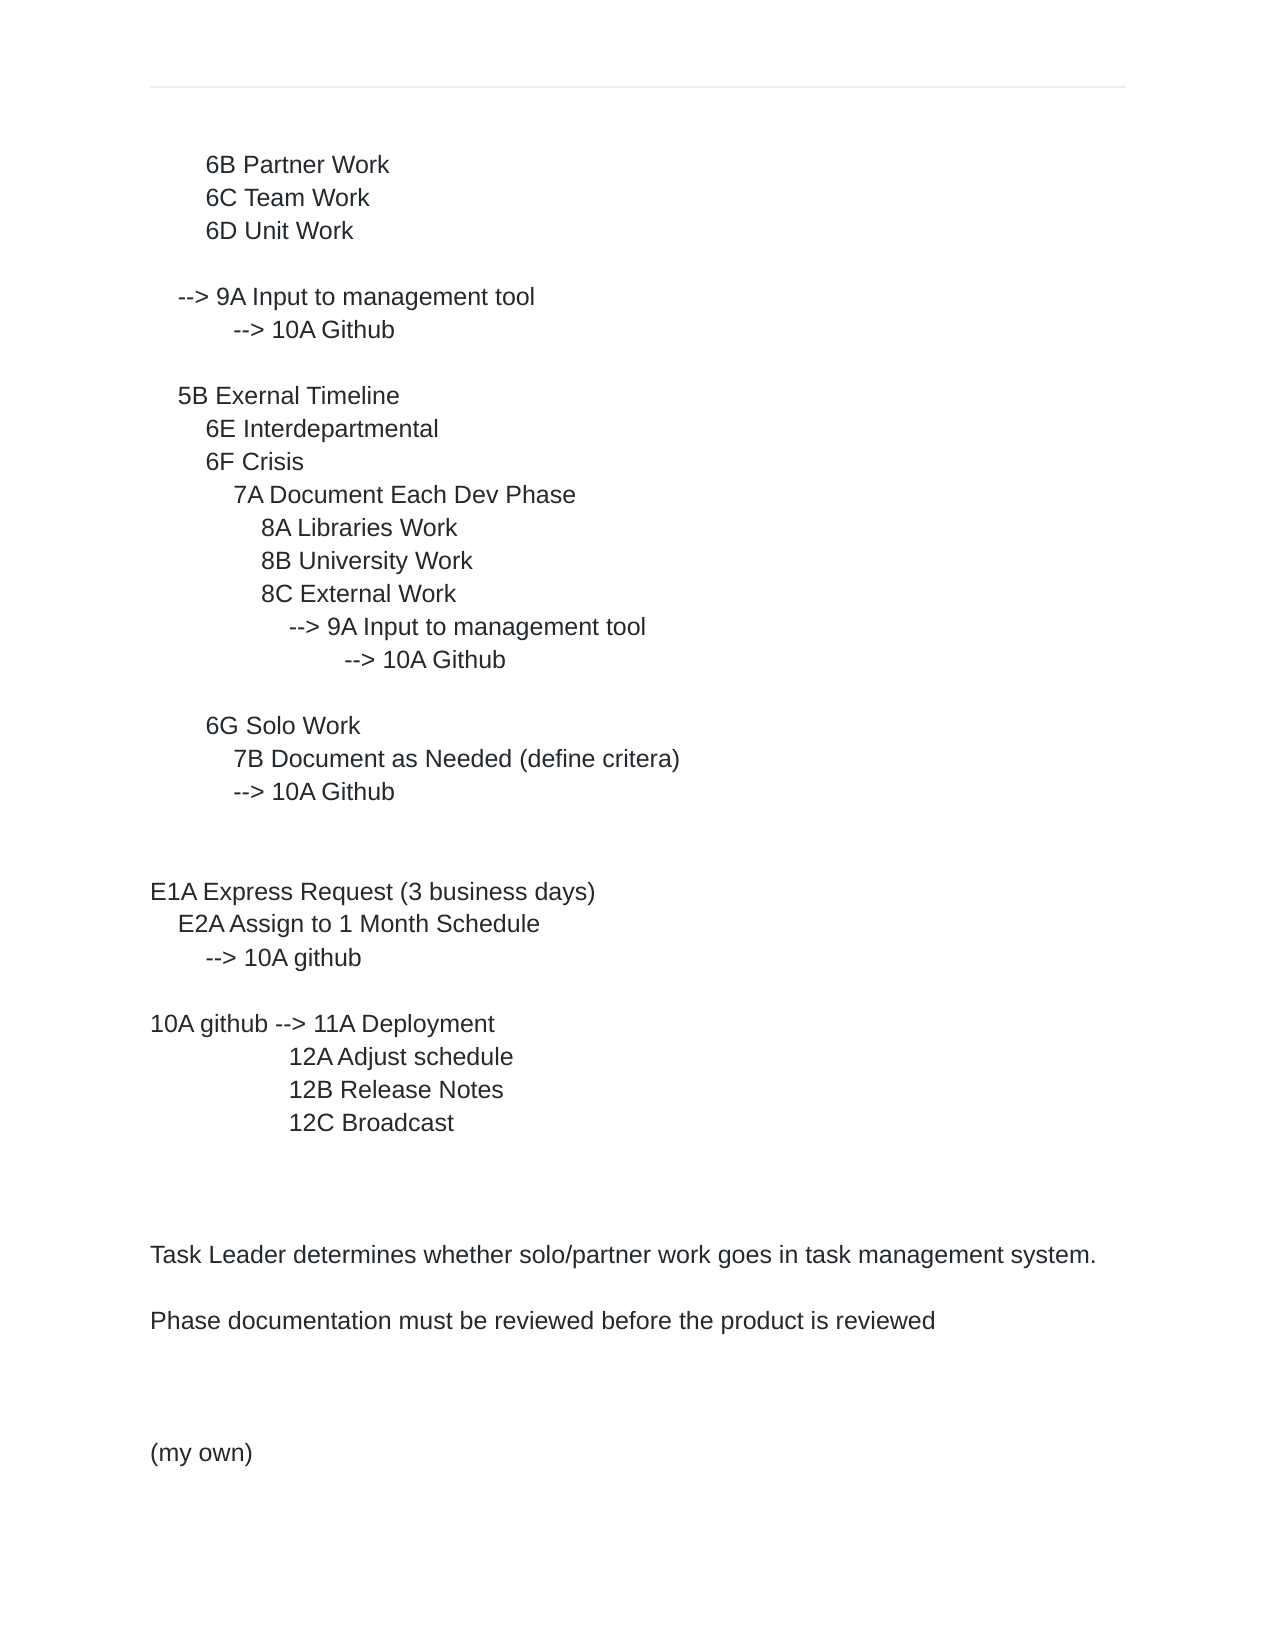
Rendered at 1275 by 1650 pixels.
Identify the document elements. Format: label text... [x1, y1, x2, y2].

text 8C External Work [150, 579, 1125, 608]
text --> 9A Input to management tool [150, 282, 1125, 311]
text 6B Partner Work [150, 150, 1125, 179]
text 6E Interdepartmental [150, 414, 1125, 443]
text 6D Unit Work [150, 216, 1125, 245]
text 6F Crisis [150, 447, 1125, 476]
text 12A Adjust schedule [150, 1042, 1125, 1070]
text 6G Solo Work [150, 711, 1125, 740]
text 8B University Work [150, 546, 1125, 575]
text 7B Document as Needed (define critera) [150, 744, 1125, 773]
text --> 10A Github [150, 645, 1125, 674]
text --> 10A github [150, 942, 1125, 971]
text 6C Team Work [150, 183, 1125, 212]
text 5B Exernal Timeline [150, 381, 1125, 410]
text 10A github --> 11A Deployment [150, 1008, 1125, 1037]
text 12B Release Notes [150, 1074, 1125, 1103]
text 8A Libraries Work [150, 513, 1125, 542]
text (my own) [150, 1438, 1125, 1467]
text E1A Express Request (3 business days) [150, 876, 1125, 905]
text E2A Assign to 1 Month Schedule [150, 909, 1125, 938]
text Task Leader determines whether solo/partner work goes in task management system. [150, 1240, 1125, 1268]
text Phase documentation must be reviewed before the product is reviewed [150, 1306, 1125, 1334]
text 12C Broadcast [150, 1108, 1125, 1136]
text --> 10A Github [150, 777, 1125, 806]
text 7A Document Each Dev Phase [150, 480, 1125, 509]
text --> 9A Input to management tool [150, 612, 1125, 641]
text --> 10A Github [150, 315, 1125, 344]
